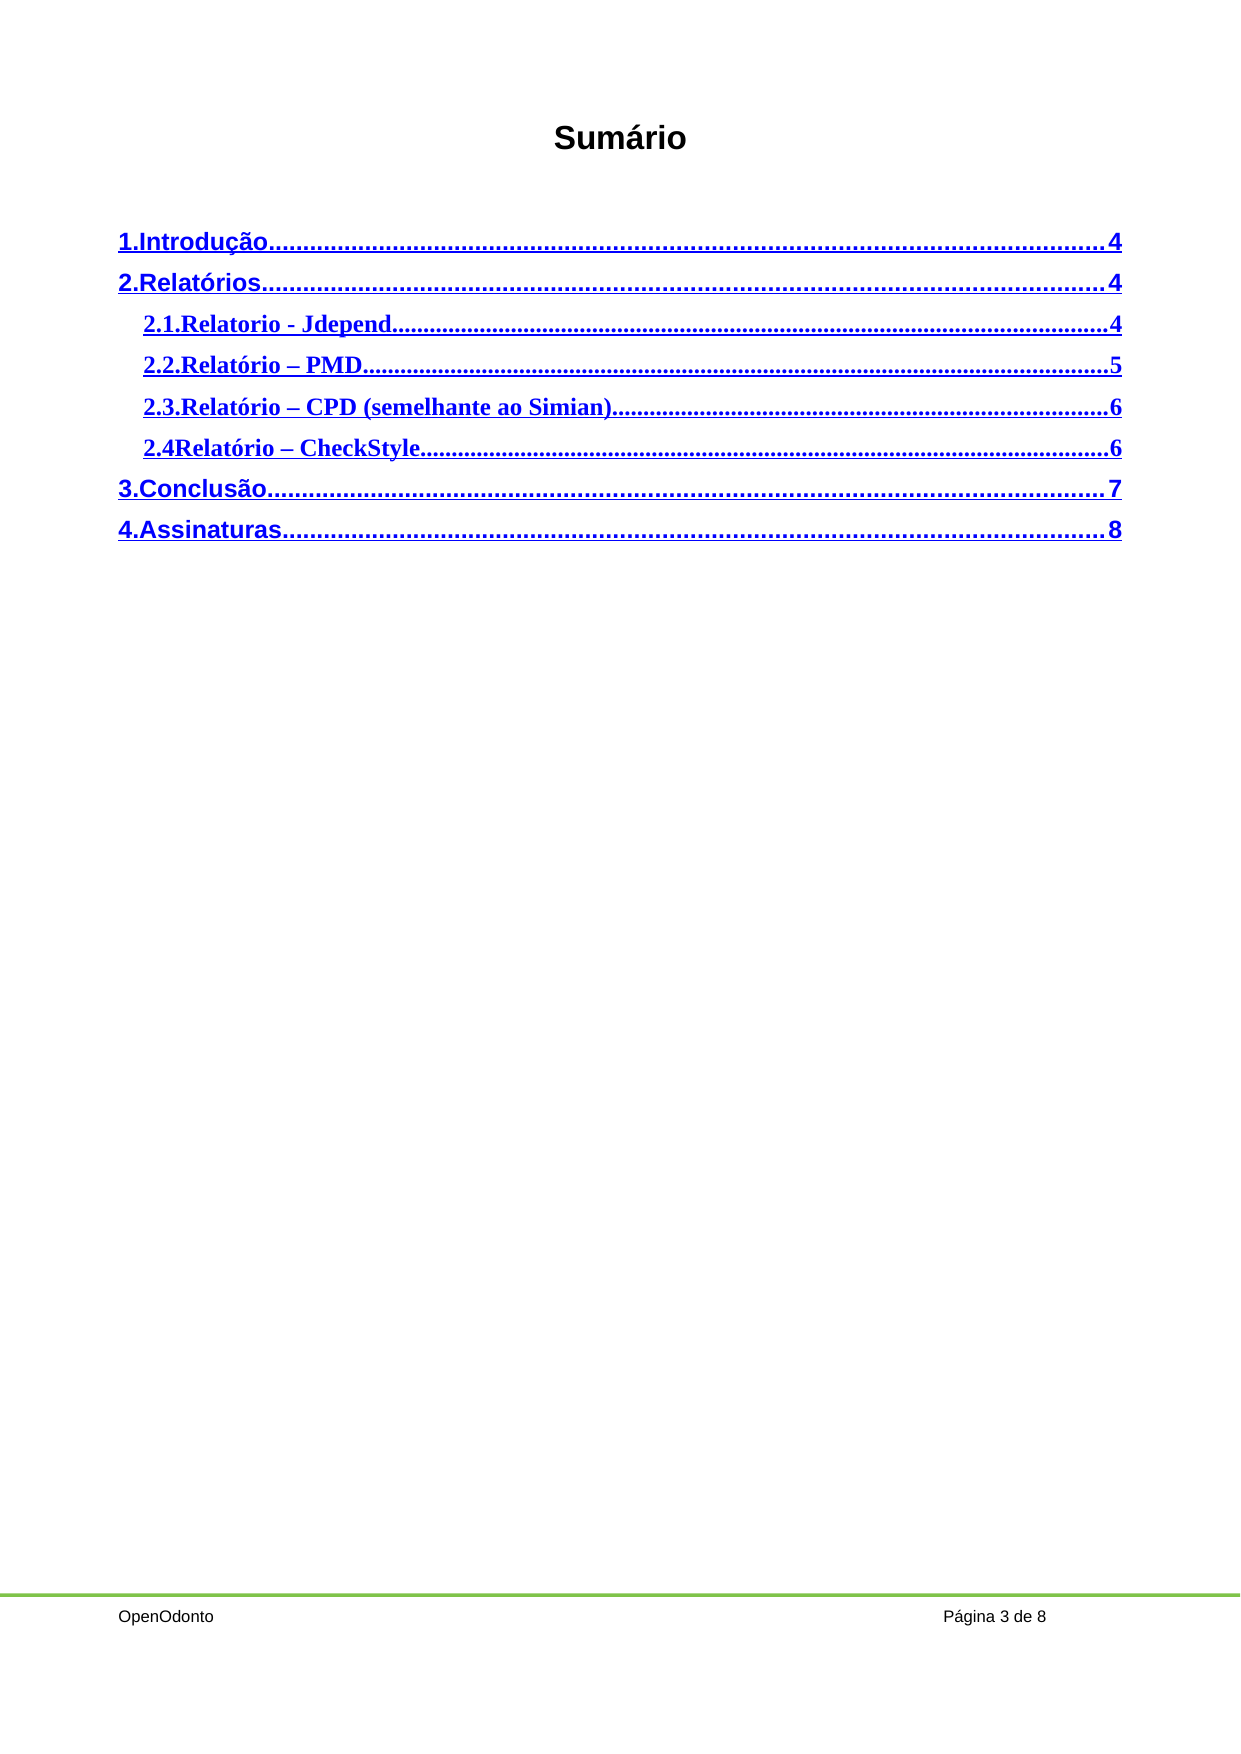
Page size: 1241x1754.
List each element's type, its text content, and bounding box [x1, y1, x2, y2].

text 2.2.Relatório – PMD 5 [143, 350, 1122, 375]
text 1.Introdução 4 [118, 227, 1122, 251]
text 3.Conclusão 7 [118, 474, 1122, 499]
title Sumário [118, 118, 1122, 157]
text 2.3.Relatório – CPD (semelhante ao Simian) 6 [143, 392, 1122, 417]
text 4.Assinaturas 8 [118, 515, 1122, 540]
text 2.1.Relatorio - Jdepend 4 [143, 309, 1122, 334]
text 2.4Relatório – CheckStyle 6 [143, 433, 1122, 458]
text 2.Relatórios 4 [118, 268, 1122, 293]
